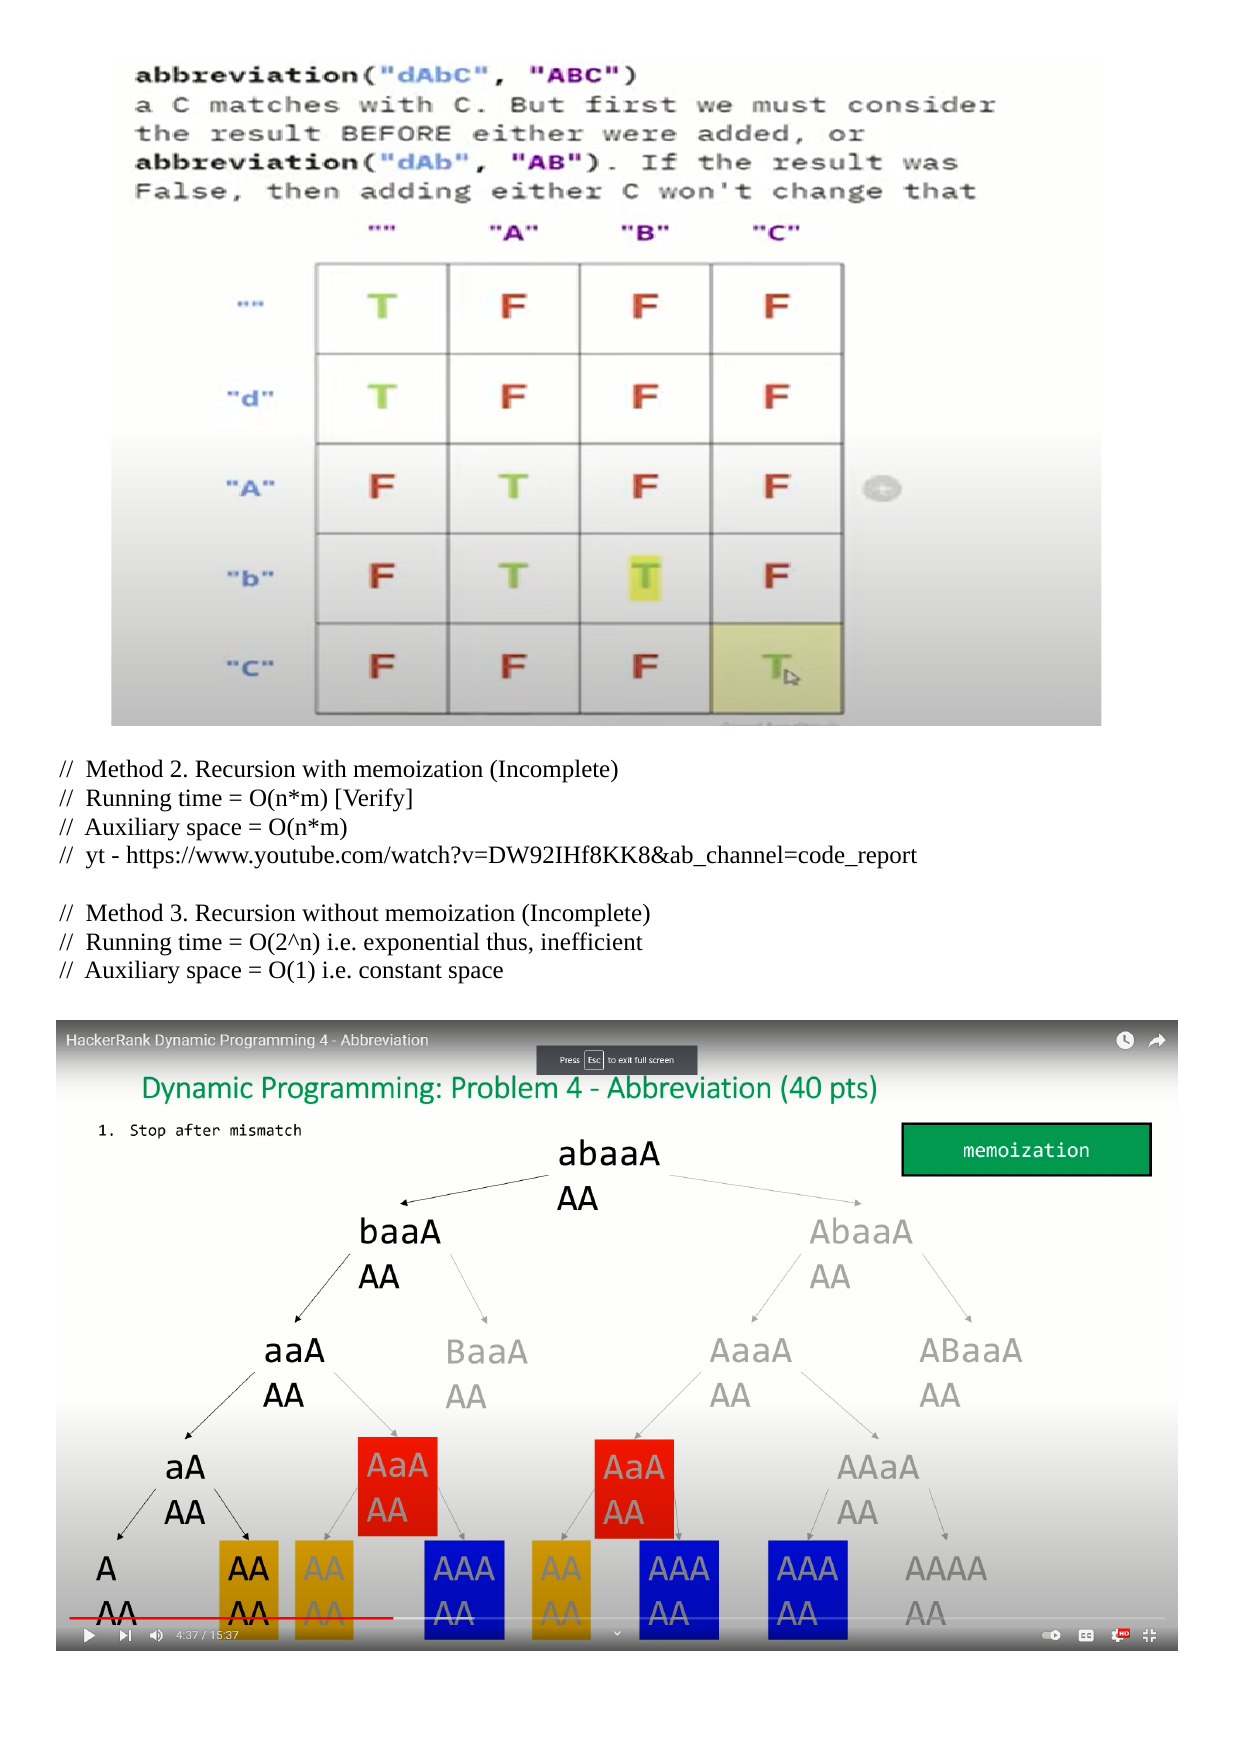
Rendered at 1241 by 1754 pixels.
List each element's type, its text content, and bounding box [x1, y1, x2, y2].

picture [111, 59, 1102, 726]
text // yt - https://www.youtube.com/watch?v=DW92IHf8KK8&ab_channel=code_report [59, 840, 1181, 869]
text // Method 3. Recursion without memoization (Incomplete) [59, 898, 1181, 927]
text // Auxiliary space = O(1) i.e. constant space [59, 955, 1181, 984]
text // Running time = O(n*m) [Verify] [59, 783, 1181, 812]
text // Auxiliary space = O(n*m) [59, 812, 1181, 840]
text // Running time = O(2^n) i.e. exponential thus, inefficient [59, 927, 1181, 955]
picture [56, 1020, 1178, 1651]
text // Method 2. Recursion with memoization (Incomplete) [59, 754, 1181, 783]
